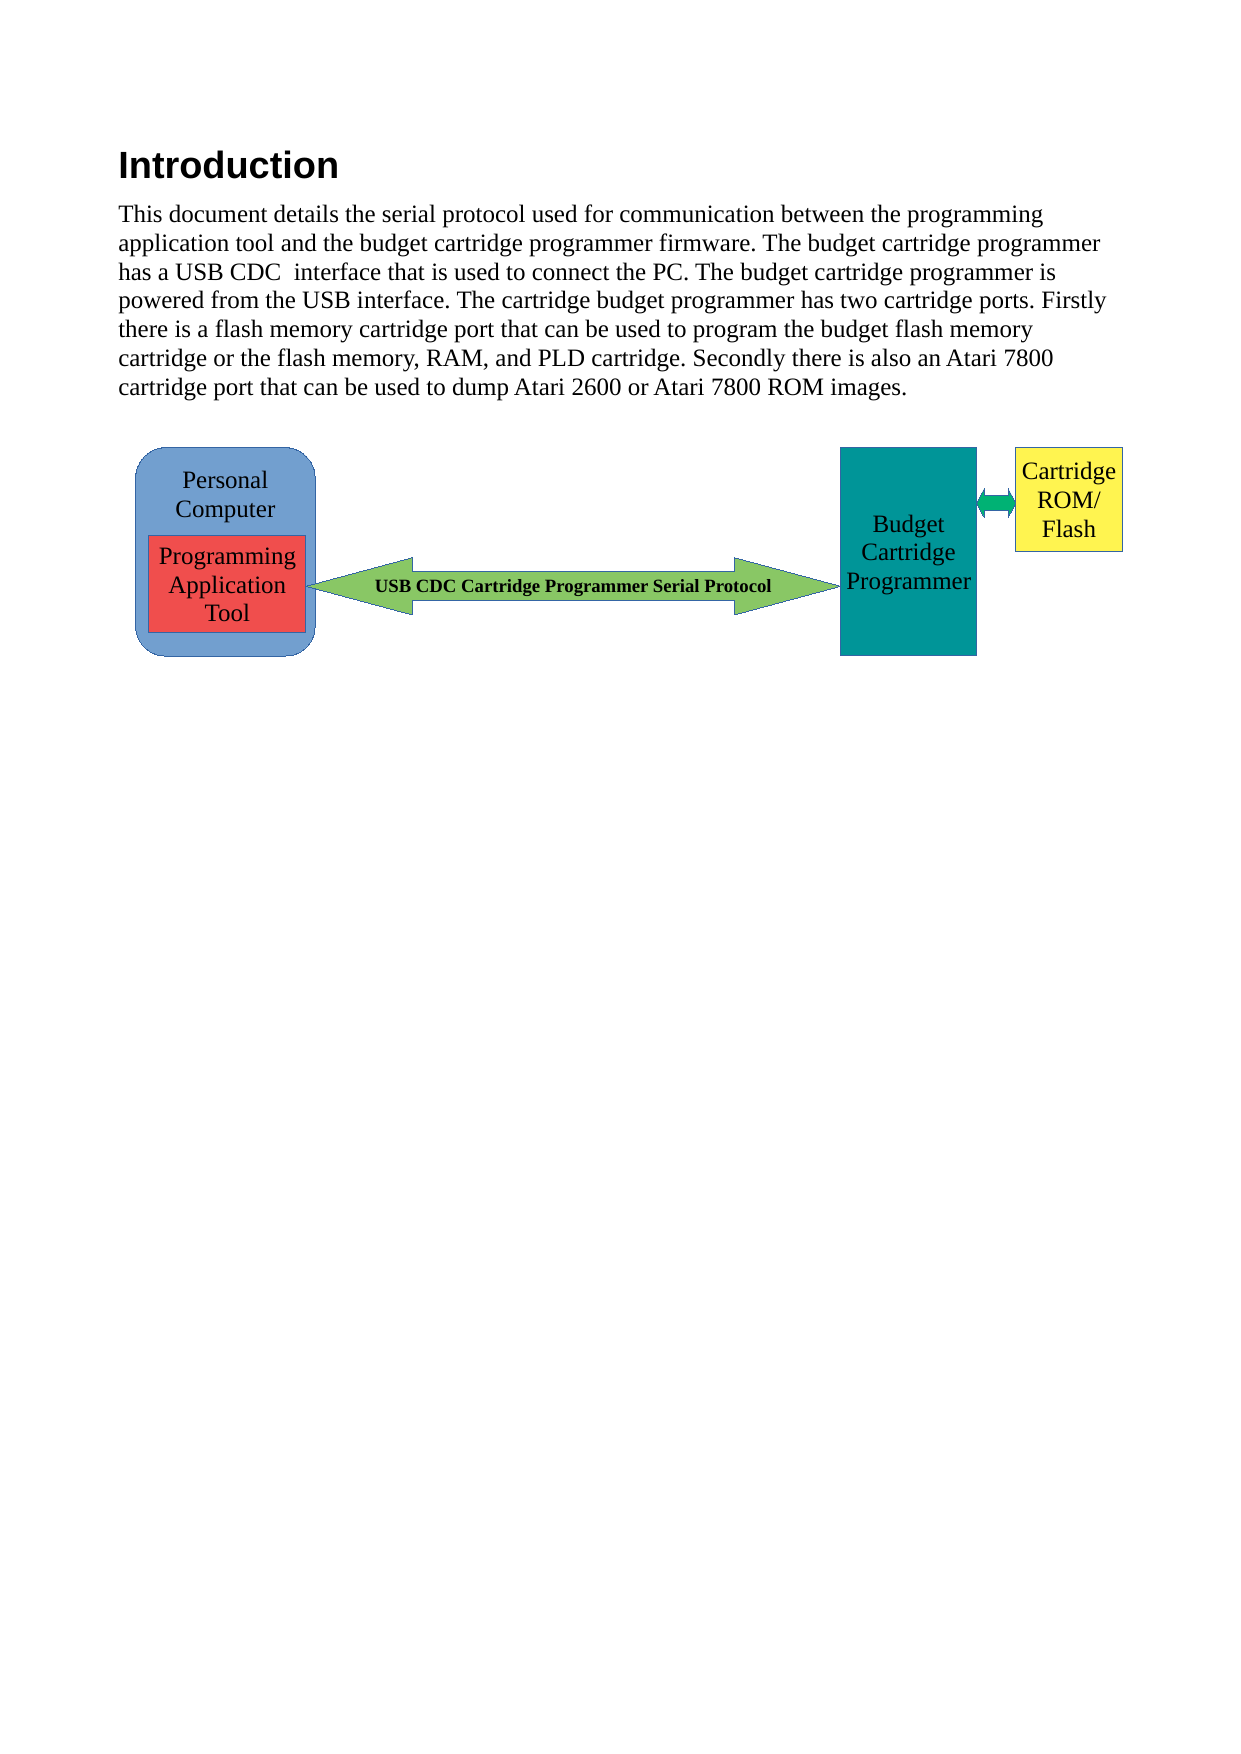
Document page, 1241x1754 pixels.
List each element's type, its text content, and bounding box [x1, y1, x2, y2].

subtitle Introduction [118, 143, 1122, 187]
text This document details the serial protocol used for communication between the programming application tool and the budget cartridge programmer firmware. The budget cartridge programmer has a USB CDC interface that is used to connect the PC. The budget cartridge programmer is powered from the USB interface. The cartridge budget programmer has two cartridge ports. Firstly there is a flash memory cartridge port that can be used to program the budget flash memory cartridge or the flash memory, RAM, and PLD cartridge. Secondly there is also an Atari 7800 cartridge port that can be used to dump Atari 2600 or Atari 7800 ROM images. [118, 199, 1122, 401]
